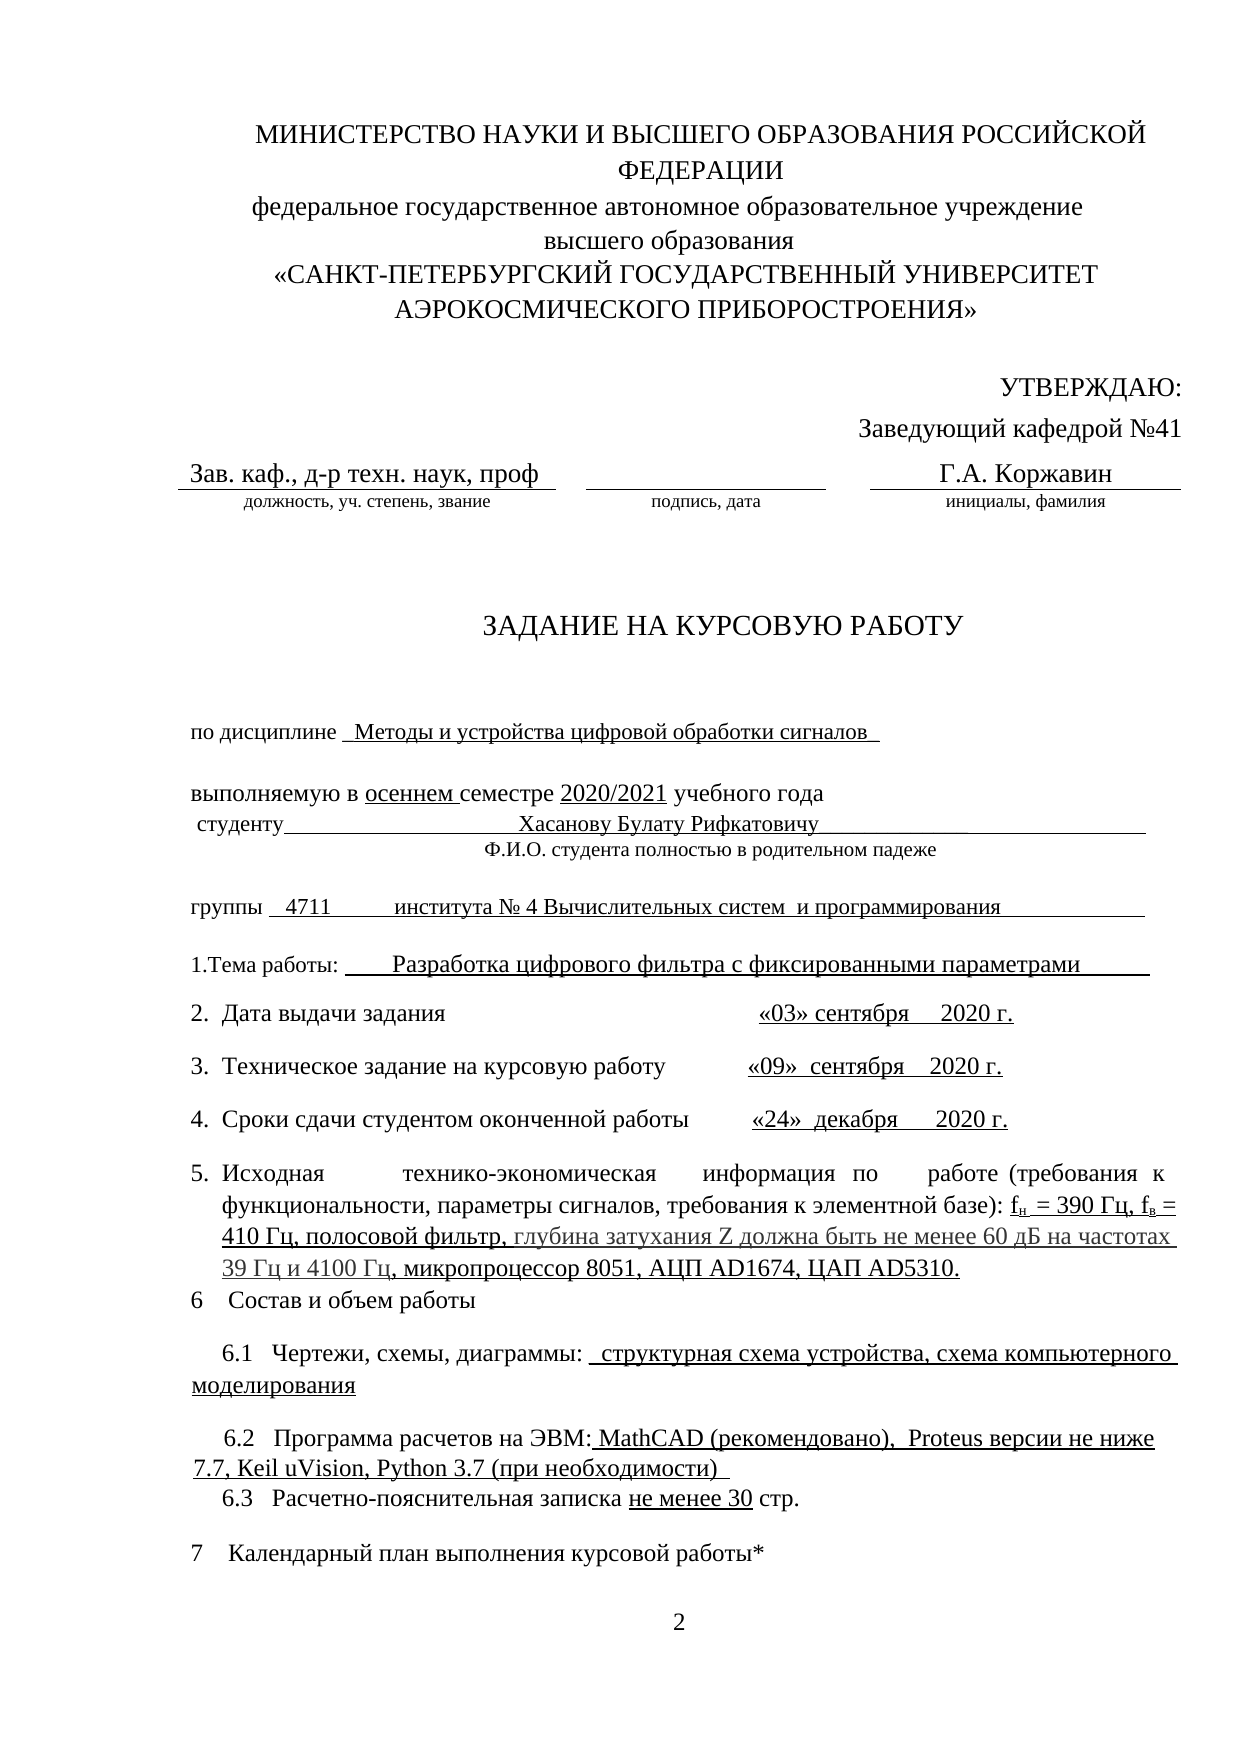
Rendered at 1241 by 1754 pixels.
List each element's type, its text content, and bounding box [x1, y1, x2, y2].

table_cell подпись, дата [586, 490, 826, 518]
text студенту Хасанову Булату Рифкатовичу_____________ [190, 810, 1151, 836]
text «САНКТ-ПЕТЕРБУРГСКИЙ ГОСУДАРСТВЕННЫЙ УНИВЕРСИТЕТ [221, 258, 1151, 289]
list Техническое задание на курсовую работу «09» сентября 2020 г. [190, 1051, 1181, 1080]
table_cell [826, 489, 870, 518]
text ЗАДАНИЕ НА КУРСОВУЮ РАБОТУ [177, 608, 1181, 642]
text 6.1 Чертежи, схемы, диаграммы: _структурная схема устройства, схема компьютерного моделирования [190, 1338, 1181, 1399]
text выполняемую в осеннем семестре 2020/2021 учебного года [190, 778, 1181, 807]
text федеральное государственное автономное образовательное учреждение высшего образования [252, 189, 1181, 255]
table_header [556, 457, 586, 488]
list Дата выдачи задания «03» сентября 2020 г. [190, 998, 1181, 1026]
text АЭРОКОСМИЧЕСКОГО ПРИБОРОСТРОЕНИЯ» [221, 294, 1151, 325]
table_cell инициалы, фамилия [870, 490, 1181, 518]
text УТВЕРЖДАЮ: [177, 371, 1182, 402]
list Исходная технико-экономическая информация по работе (требования к функциональности, параметры сигналов, требования к элементной базе): fн = 390 Гц, fв = 410 Гц, полосовой фильтр, глубина затухания Z должна быть не менее 60 дБ на частотах 39 Гц и 4100 Гц, микропроцессор 8051, АЦП AD1674, ЦАП AD5310. [190, 1158, 1181, 1282]
table_cell [556, 489, 586, 518]
table_header Г.А. Коржавин [870, 457, 1181, 488]
list Сроки сдачи студентом оконченной работы «24» декабря 2020 г. [190, 1104, 1181, 1133]
text 1.Тема работы: Разработка цифрового фильтра с фиксированными параметрами_____ [190, 949, 1181, 978]
table_header [586, 457, 826, 488]
text 6.3 Расчетно-пояснительная записка не менее 30 стр. [190, 1483, 1181, 1512]
text по дисциплине _Методы и устройства цифровой обработки сигналов_ [190, 718, 1181, 744]
text 7 Календарный план выполнения курсовой работы* [190, 1538, 1181, 1566]
text МИНИСТЕРСТВО НАУКИ И ВЫСШЕГО ОБРАЗОВАНИЯ РОССИЙСКОЙ [221, 118, 1181, 149]
text Заведующий кафедрой №41 [177, 412, 1182, 443]
list Состав и объем работы [190, 1285, 1181, 1313]
table_header Зав. каф., д-р техн. наук, проф [178, 457, 556, 488]
text Ф.И.О. студента полностью в родительном падеже [177, 837, 1181, 861]
table_header [826, 457, 870, 488]
text 6.2 Программа расчетов на ЭВМ: MathCAD (рекомендовано), Proteus версии не ниже 7.7, Кeil uVision, Python 3.7 (при необходимости) [192, 1423, 1181, 1482]
text ФЕДЕРАЦИИ [221, 154, 1181, 185]
table_cell должность, уч. степень, звание [178, 490, 556, 518]
text группы 4711 института № 4 Вычислительных систем и программирования [190, 893, 1181, 919]
